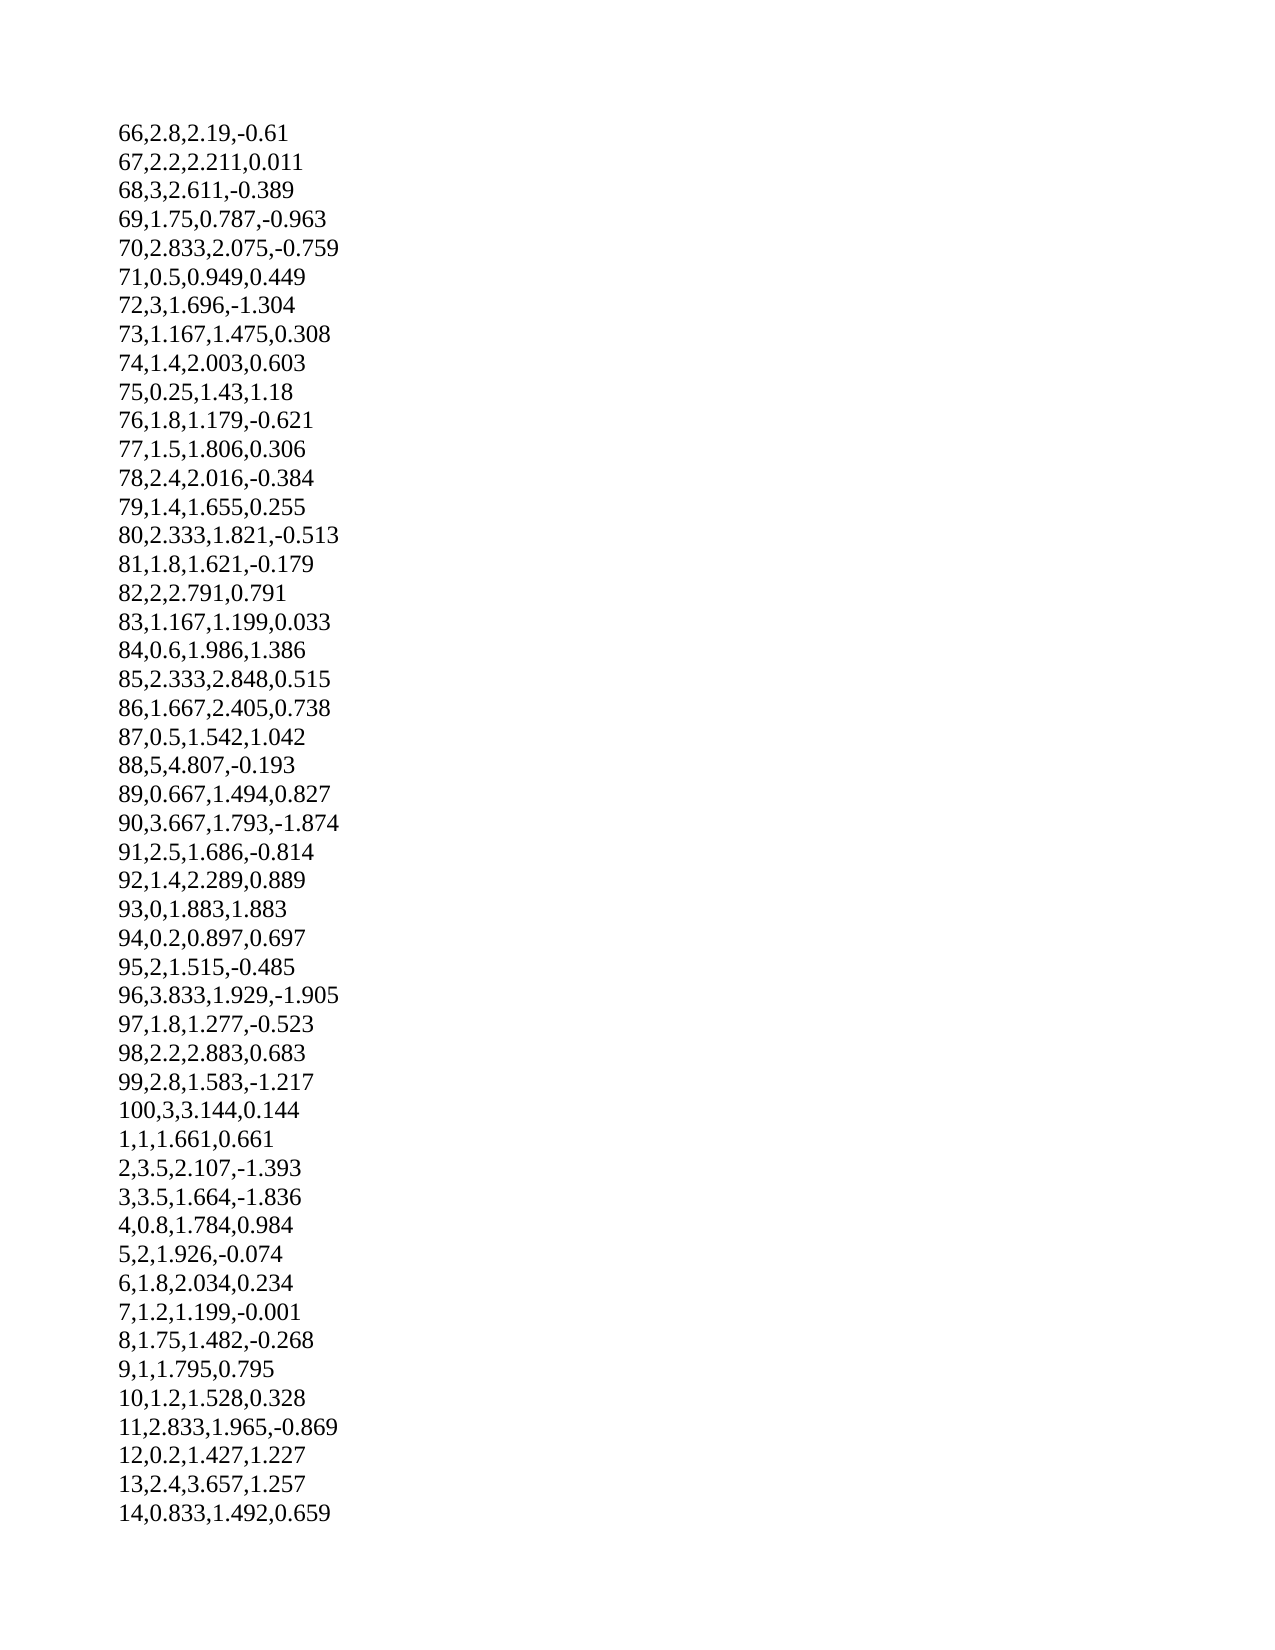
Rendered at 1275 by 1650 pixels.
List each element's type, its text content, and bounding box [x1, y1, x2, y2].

text 69,1.75,0.787,-0.963 [118, 204, 1157, 233]
text 89,0.667,1.494,0.827 [118, 779, 1157, 808]
text 88,5,4.807,-0.193 [118, 751, 1157, 779]
text 10,1.2,1.528,0.328 [118, 1383, 1157, 1412]
text 87,0.5,1.542,1.042 [118, 722, 1157, 751]
text 3,3.5,1.664,-1.836 [118, 1182, 1157, 1211]
text 96,3.833,1.929,-1.905 [118, 981, 1157, 1009]
text 8,1.75,1.482,-0.268 [118, 1326, 1157, 1354]
text 5,2,1.926,-0.074 [118, 1239, 1157, 1268]
text 67,2.2,2.211,0.011 [118, 147, 1157, 176]
text 2,3.5,2.107,-1.393 [118, 1153, 1157, 1182]
text 79,1.4,1.655,0.255 [118, 492, 1157, 521]
text 73,1.167,1.475,0.308 [118, 319, 1157, 348]
text 7,1.2,1.199,-0.001 [118, 1297, 1157, 1326]
text 70,2.833,2.075,-0.759 [118, 233, 1157, 262]
text 14,0.833,1.492,0.659 [118, 1498, 1157, 1527]
text 76,1.8,1.179,-0.621 [118, 406, 1157, 434]
text 6,1.8,2.034,0.234 [118, 1268, 1157, 1297]
text 75,0.25,1.43,1.18 [118, 377, 1157, 406]
text 82,2,2.791,0.791 [118, 578, 1157, 607]
text 4,0.8,1.784,0.984 [118, 1211, 1157, 1239]
text 78,2.4,2.016,-0.384 [118, 463, 1157, 492]
text 94,0.2,0.897,0.697 [118, 923, 1157, 952]
text 11,2.833,1.965,-0.869 [118, 1412, 1157, 1441]
text 100,3,3.144,0.144 [118, 1096, 1157, 1124]
text 68,3,2.611,-0.389 [118, 176, 1157, 204]
text 80,2.333,1.821,-0.513 [118, 521, 1157, 549]
text 97,1.8,1.277,-0.523 [118, 1009, 1157, 1038]
text 95,2,1.515,-0.485 [118, 952, 1157, 981]
text 83,1.167,1.199,0.033 [118, 607, 1157, 636]
text 77,1.5,1.806,0.306 [118, 434, 1157, 463]
text 85,2.333,2.848,0.515 [118, 664, 1157, 693]
text 9,1,1.795,0.795 [118, 1354, 1157, 1383]
text 93,0,1.883,1.883 [118, 894, 1157, 923]
text 86,1.667,2.405,0.738 [118, 693, 1157, 722]
text 91,2.5,1.686,-0.814 [118, 837, 1157, 866]
text 66,2.8,2.19,-0.61 [118, 118, 1157, 147]
text 74,1.4,2.003,0.603 [118, 348, 1157, 377]
text 81,1.8,1.621,-0.179 [118, 549, 1157, 578]
text 72,3,1.696,-1.304 [118, 291, 1157, 319]
text 84,0.6,1.986,1.386 [118, 636, 1157, 664]
text 13,2.4,3.657,1.257 [118, 1469, 1157, 1498]
text 99,2.8,1.583,-1.217 [118, 1067, 1157, 1096]
text 71,0.5,0.949,0.449 [118, 262, 1157, 291]
text 98,2.2,2.883,0.683 [118, 1038, 1157, 1067]
text 1,1,1.661,0.661 [118, 1124, 1157, 1153]
text 90,3.667,1.793,-1.874 [118, 808, 1157, 837]
text 92,1.4,2.289,0.889 [118, 866, 1157, 894]
text 12,0.2,1.427,1.227 [118, 1441, 1157, 1469]
